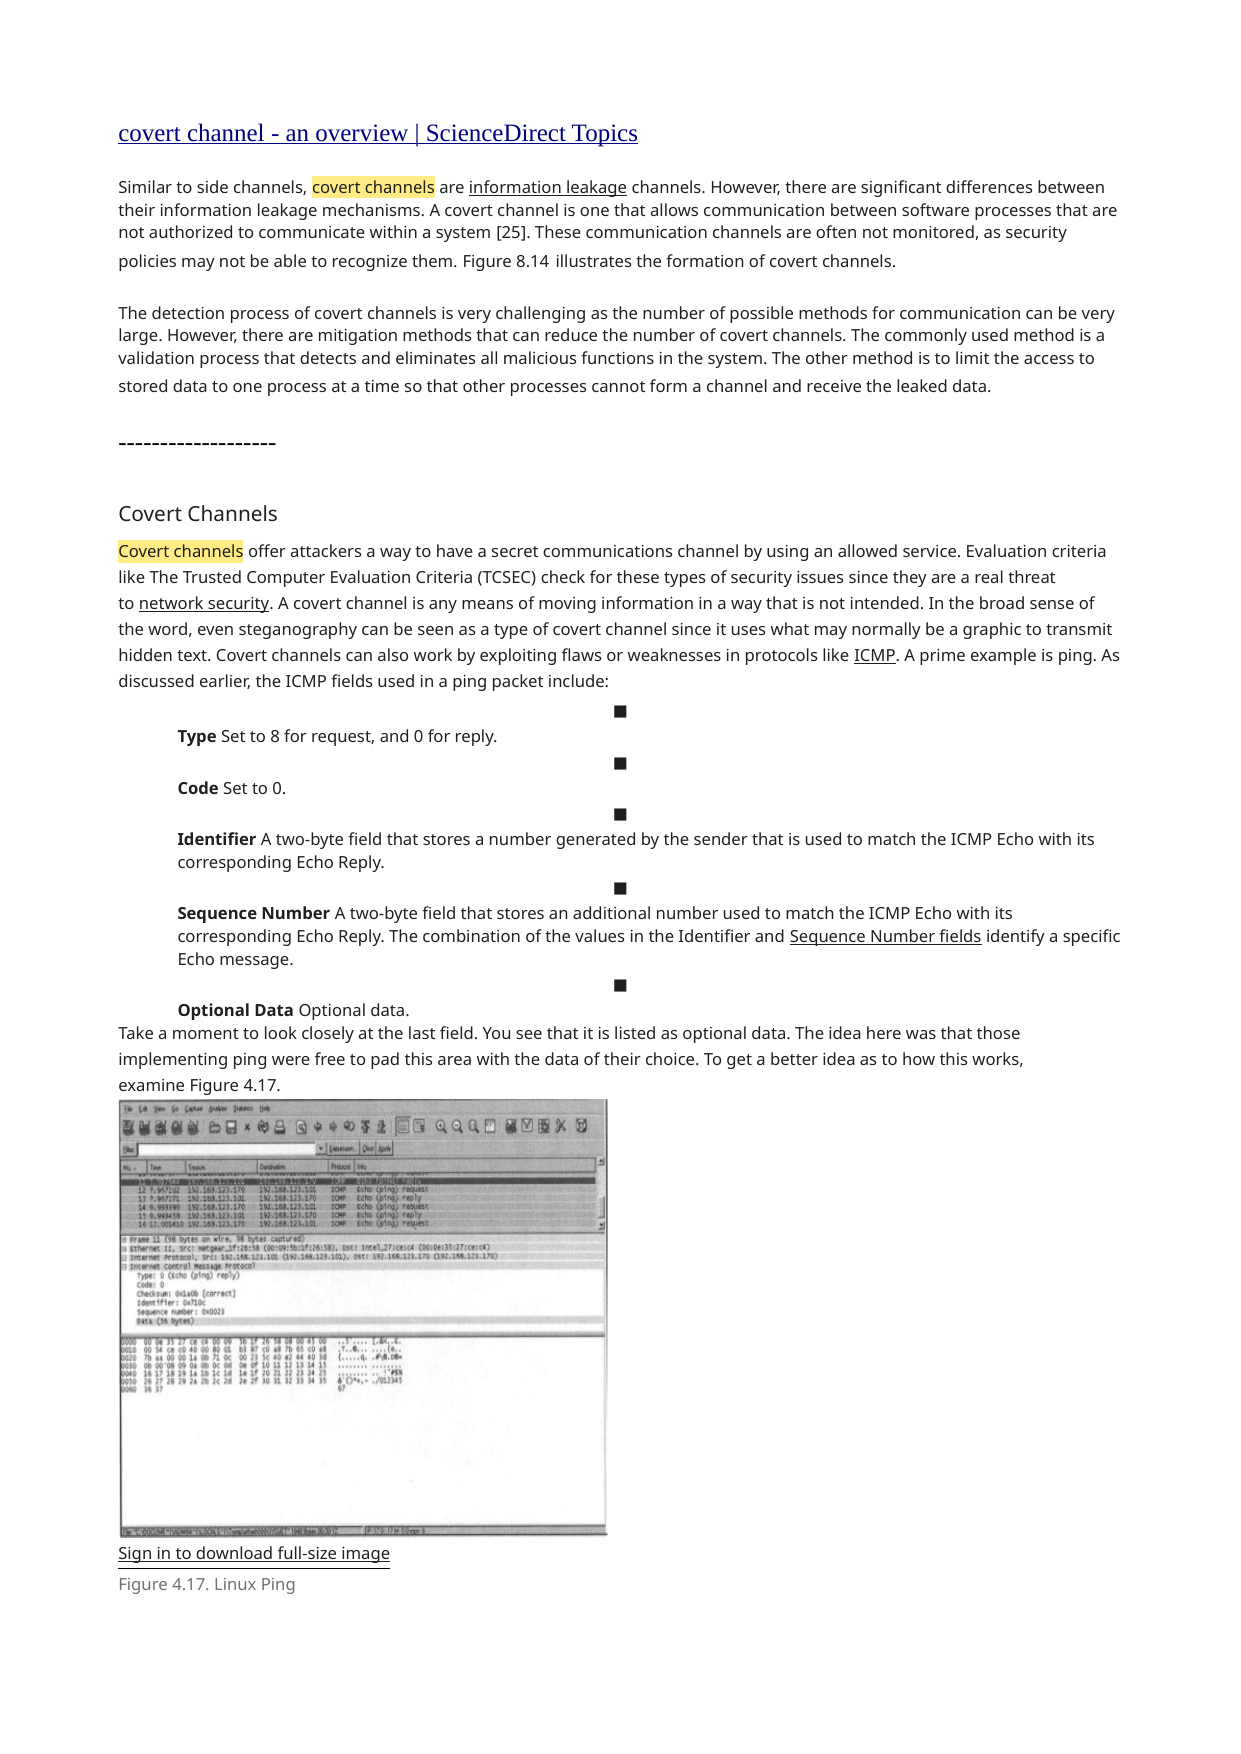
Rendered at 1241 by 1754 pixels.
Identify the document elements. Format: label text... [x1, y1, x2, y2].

list Identifier A two-byte field that stores a number generated by the sender that is used to match the ICMP Echo with its corresponding Echo Reply. [177, 828, 1122, 873]
text Figure 4.17. Linux Ping [118, 1573, 1122, 1595]
subtitle ■ [118, 696, 1122, 725]
text Take a moment to look closely at the last field. You see that it is listed as optional data. The idea here was that those implementing ping were free to pad this area with the data of their choice. To get a better idea as to how this works, examine Figure 4.17. [118, 1022, 1122, 1096]
text Covert channels offer attackers a way to have a secret communications channel by using an allowed service. Evaluation criteria like The Trusted Computer Evaluation Criteria (TCSEC) check for these types of security issues since they are a real threat to network security. A covert channel is any means of moving information in a way that is not intended. In the broad sense of the word, even steganography can be seen as a type of covert channel since it uses what may normally be a graphic to transmit hidden text. Covert channels can also work by exploiting flaws or weaknesses in protocols like ICMP. A prime example is ping. As discussed earlier, the ICMP fields used in a ping packet include: [118, 540, 1122, 693]
picture [118, 1099, 608, 1538]
list Code Set to 0. [177, 776, 1122, 799]
subtitle ■ [118, 970, 1122, 999]
text covert channel - an overview | ScienceDirect Topics [118, 118, 1122, 147]
text ------------------- [118, 427, 1122, 456]
subtitle ■ [118, 748, 1122, 776]
subtitle Covert Channels [118, 499, 1122, 527]
subtitle ■ [118, 799, 1122, 828]
subtitle ■ [118, 873, 1122, 902]
list Type Set to 8 for request, and 0 for reply. [177, 725, 1122, 748]
text Sign in to download full-size image [118, 1542, 1122, 1569]
list Sequence Number A two-byte field that stores an additional number used to match the ICMP Echo with its corresponding Echo Reply. The combination of the values in the Identifier and Sequence Number fields identify a specific Echo message. [177, 902, 1122, 970]
text Similar to side channels, covert channels are information leakage channels. However, there are significant differences between their information leakage mechanisms. A covert channel is one that allows communication between software processes that are not authorized to communicate within a system [25]. These communication channels are often not monitored, as security policies may not be able to recognize them. Figure 8.14 illustrates the formation of covert channels. [118, 176, 1122, 272]
list Optional Data Optional data. [177, 999, 1122, 1022]
text The detection process of covert channels is very challenging as the number of possible methods for communication can be very large. However, there are mitigation methods that can reduce the number of covert channels. The commonly used method is a validation process that detects and eliminates all malicious functions in the system. The other method is to limit the access to stored data to one process at a time so that other processes cannot form a channel and receive the leaked data. [118, 301, 1122, 398]
